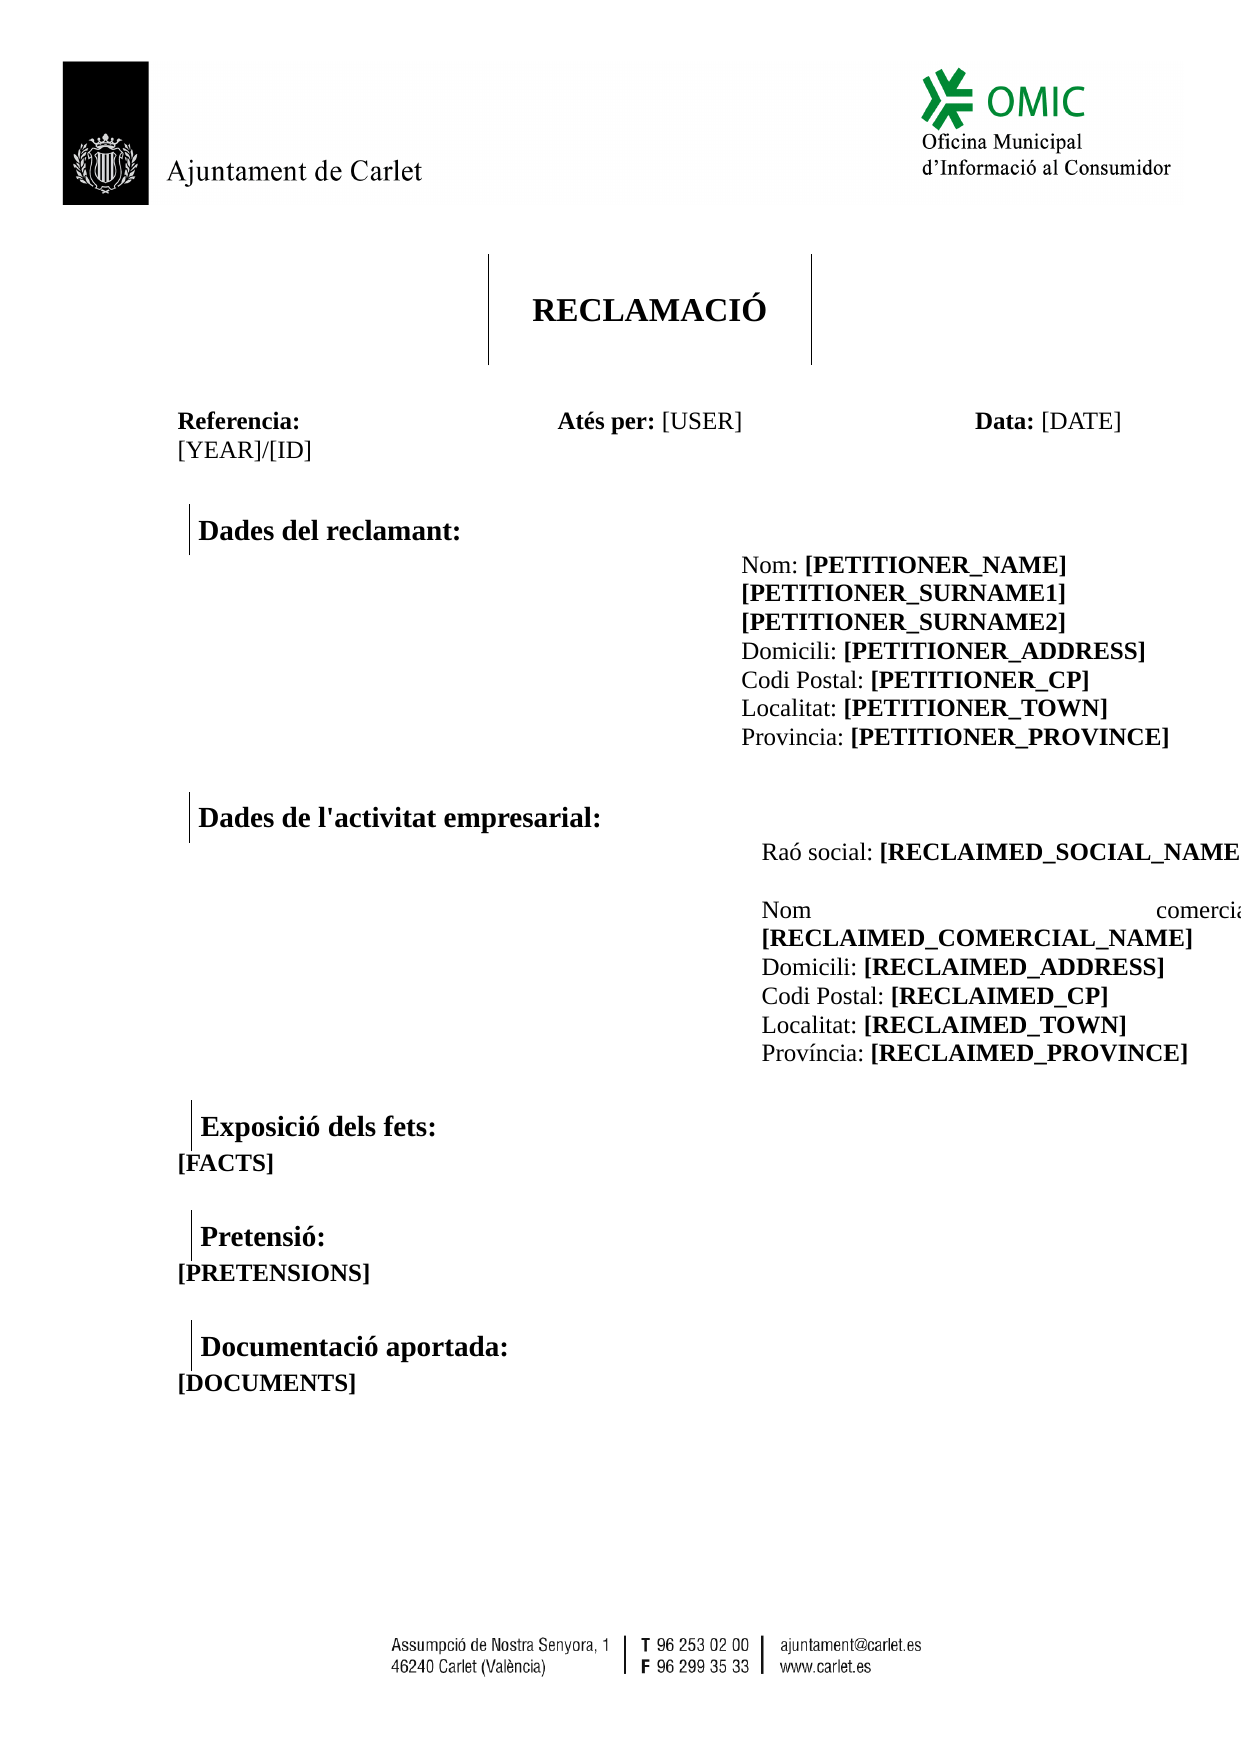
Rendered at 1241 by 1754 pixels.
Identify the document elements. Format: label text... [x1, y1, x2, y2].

table_header Referencia: [YEAR]/[ID] [177, 406, 412, 463]
text Dades del reclamant: [198, 513, 721, 546]
picture [62, 61, 1185, 205]
table_cell Provincia: [PETITIONER_PROVINCE] [741, 722, 1240, 751]
table_cell Codi Postal: [RECLAIMED_CP] [761, 981, 1240, 1010]
table_cell Província: [RECLAIMED_PROVINCE] [761, 1039, 1240, 1067]
table_header Nom: [PETITIONER_NAME] [PETITIONER_SURNAME1] [PETITIONER_SURNAME2] [741, 550, 1240, 636]
table_header Data: [DATE] [888, 406, 1121, 463]
table_cell Codi Postal: [PETITIONER_CP] [741, 665, 1240, 693]
table_cell Nom comercial: [RECLAIMED_COMERCIAL_NAME] [761, 895, 1240, 952]
text Dades de l'activitat empresarial: [198, 800, 741, 834]
table_header [177, 1206, 1122, 1261]
table_header Raó social: [RECLAIMED_SOCIAL_NAME] [761, 837, 1240, 895]
table_header [177, 1316, 1122, 1371]
table_cell Domicili: [PETITIONER_ADDRESS] [741, 636, 1240, 665]
table_cell Domicili: [RECLAIMED_ADDRESS] [761, 952, 1240, 981]
table_cell Localitat: [PETITIONER_TOWN] [741, 694, 1240, 722]
table_cell [DOCUMENTS] [177, 1369, 1122, 1397]
table_header [177, 1096, 1122, 1151]
text RECLAMACIÓ [491, 291, 808, 329]
table_header [177, 1363, 191, 1368]
table_cell [PRETENSIONS] [177, 1259, 1122, 1287]
table_cell [FACTS] [177, 1149, 1122, 1177]
picture [373, 1628, 937, 1687]
table_cell Localitat: [RECLAIMED_TOWN] [761, 1010, 1240, 1038]
table_header [177, 1143, 191, 1148]
table_header Atés per: [USER] [412, 406, 888, 463]
